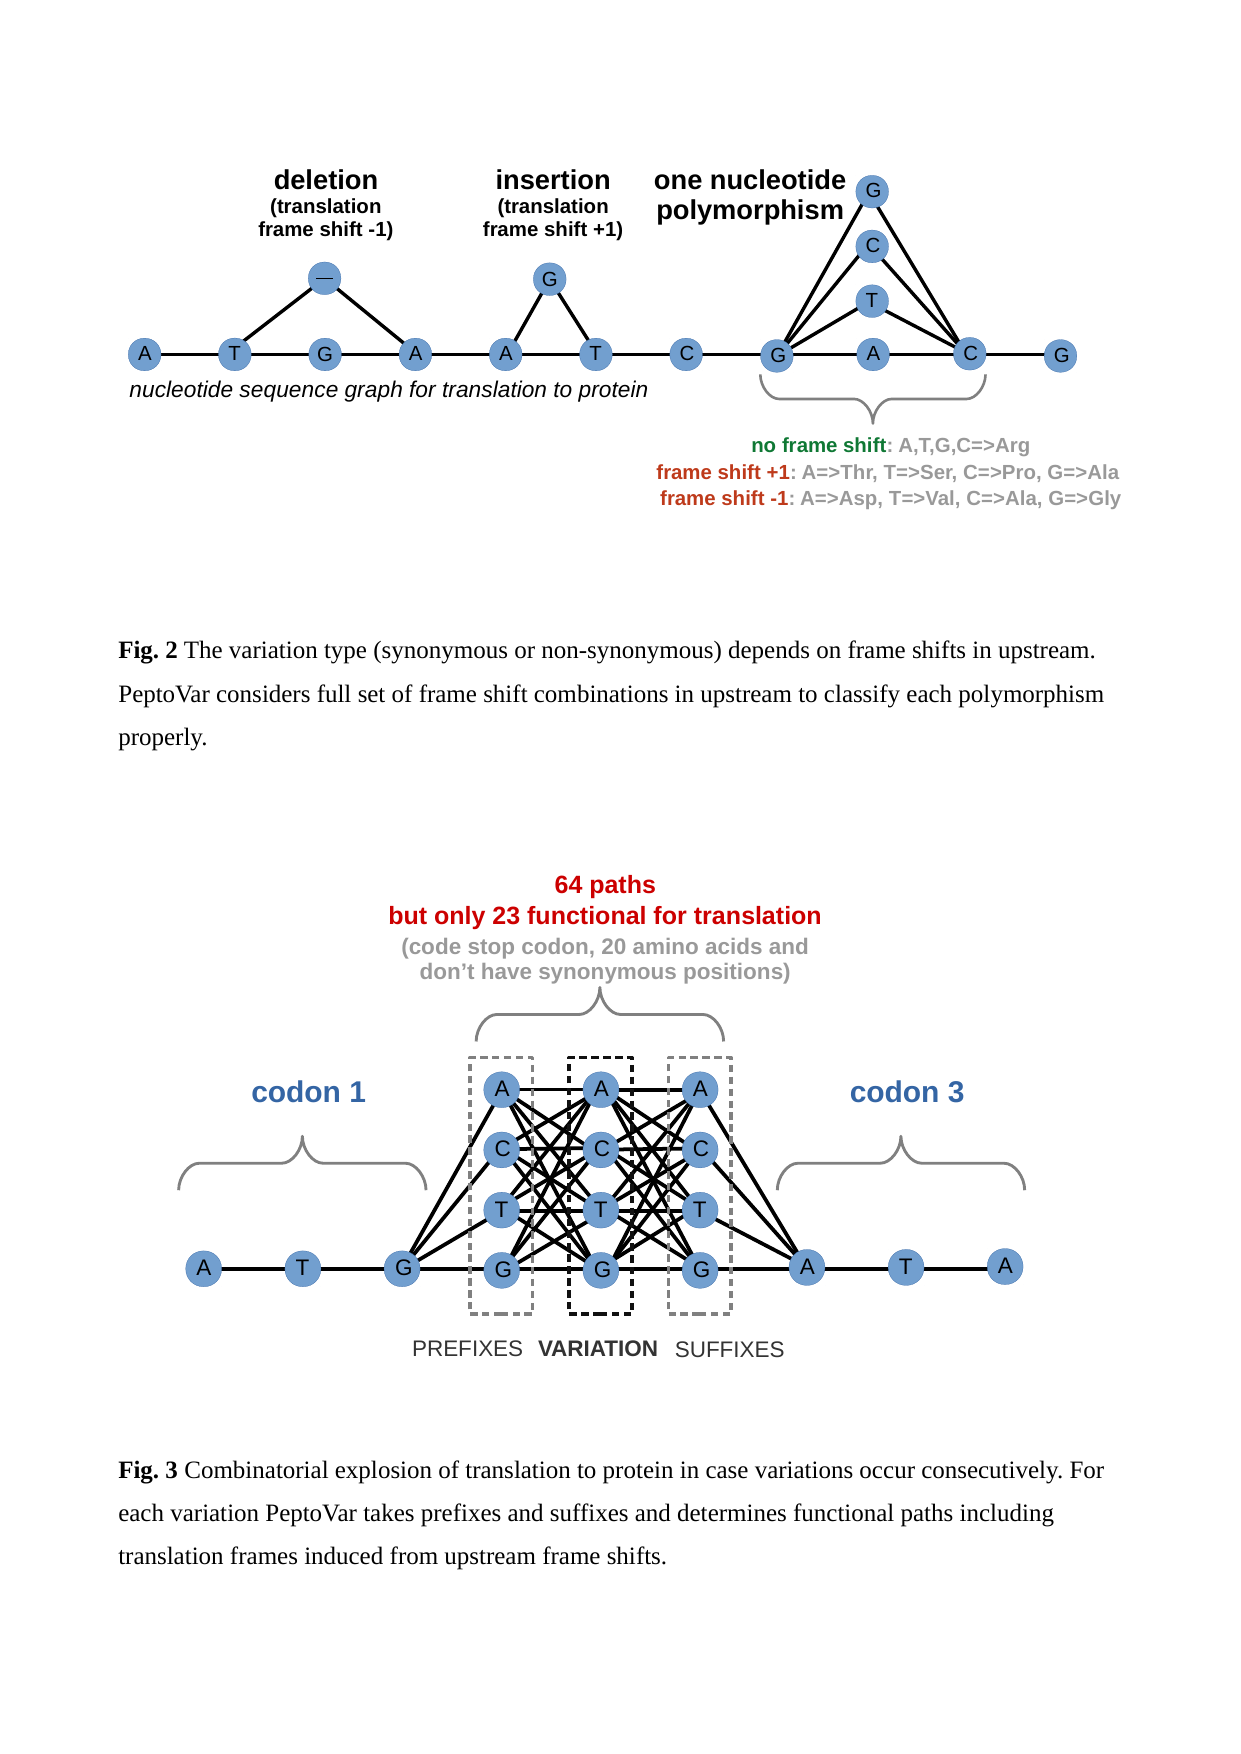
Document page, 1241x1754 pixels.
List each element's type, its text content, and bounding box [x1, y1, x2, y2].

text Fig. 2 The variation type (synonymous or non-synonymous) depends on frame shifts in upstream. [118, 636, 1122, 664]
text PeptoVar considers full set of frame shift combinations in upstream to classify each polymorphism properly. [118, 679, 1122, 751]
text Fig. 3 Combinatorial explosion of translation to protein in case variations occur consecutively. For each variation PeptoVar takes prefixes and suffixes and determines functional paths including translation frames induced from upstream frame shifts. [118, 1455, 1122, 1570]
